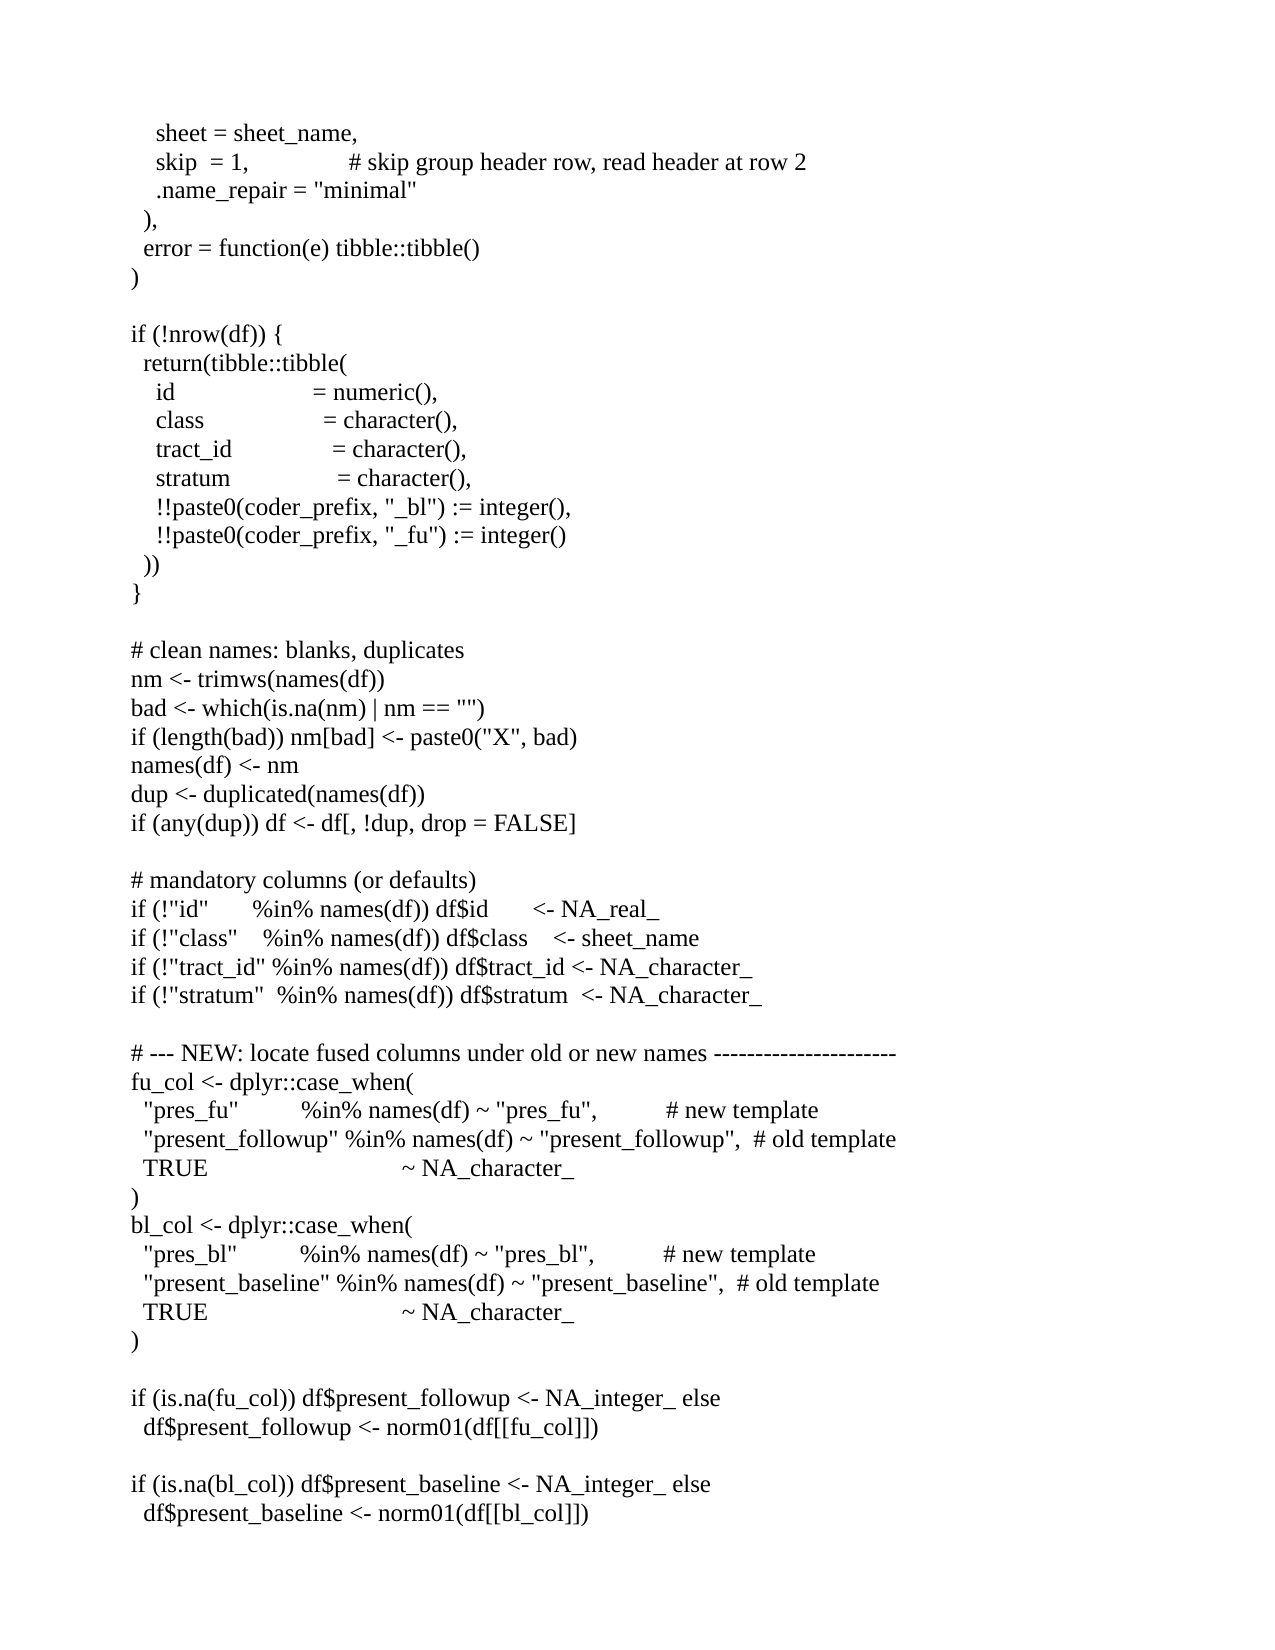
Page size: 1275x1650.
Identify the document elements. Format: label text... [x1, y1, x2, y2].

text ) [118, 262, 1157, 291]
text fu_col <- dplyr::case_when( [118, 1067, 1157, 1096]
text !!paste0(coder_prefix, "_fu") := integer() [118, 521, 1157, 549]
text if (is.na(bl_col)) df$present_baseline <- NA_integer_ else [118, 1469, 1157, 1498]
text )) [118, 549, 1157, 578]
text if (!nrow(df)) { [118, 319, 1157, 348]
text class = character(), [118, 406, 1157, 434]
text error = function(e) tibble::tibble() [118, 233, 1157, 262]
text if (!"stratum" %in% names(df)) df$stratum <- NA_character_ [118, 981, 1157, 1009]
text TRUE ~ NA_character_ [118, 1153, 1157, 1182]
text if (length(bad)) nm[bad] <- paste0("X", bad) [118, 722, 1157, 751]
text } [118, 578, 1157, 607]
text "pres_fu" %in% names(df) ~ "pres_fu", # new template [118, 1096, 1157, 1124]
text if (!"id" %in% names(df)) df$id <- NA_real_ [118, 894, 1157, 923]
text sheet = sheet_name, [118, 118, 1157, 147]
text # mandatory columns (or defaults) [118, 866, 1157, 894]
text # clean names: blanks, duplicates [118, 636, 1157, 664]
text "present_baseline" %in% names(df) ~ "present_baseline", # old template [118, 1268, 1157, 1297]
text if (!"tract_id" %in% names(df)) df$tract_id <- NA_character_ [118, 952, 1157, 981]
text # --- NEW: locate fused columns under old or new names ---------------------- [118, 1038, 1157, 1067]
text if (!"class" %in% names(df)) df$class <- sheet_name [118, 923, 1157, 952]
text ) [118, 1182, 1157, 1211]
text !!paste0(coder_prefix, "_bl") := integer(), [118, 492, 1157, 521]
text skip = 1, # skip group header row, read header at row 2 [118, 147, 1157, 176]
text nm <- trimws(names(df)) [118, 664, 1157, 693]
text df$present_baseline <- norm01(df[[bl_col]]) [118, 1498, 1157, 1527]
text return(tibble::tibble( [118, 348, 1157, 377]
text bad <- which(is.na(nm) | nm == "") [118, 693, 1157, 722]
text id = numeric(), [118, 377, 1157, 406]
text names(df) <- nm [118, 751, 1157, 779]
text bl_col <- dplyr::case_when( [118, 1211, 1157, 1239]
text if (any(dup)) df <- df[, !dup, drop = FALSE] [118, 808, 1157, 837]
text ) [118, 1326, 1157, 1354]
text "pres_bl" %in% names(df) ~ "pres_bl", # new template [118, 1239, 1157, 1268]
text .name_repair = "minimal" [118, 176, 1157, 204]
text ), [118, 204, 1157, 233]
text TRUE ~ NA_character_ [118, 1297, 1157, 1326]
text "present_followup" %in% names(df) ~ "present_followup", # old template [118, 1124, 1157, 1153]
text if (is.na(fu_col)) df$present_followup <- NA_integer_ else [118, 1383, 1157, 1412]
text dup <- duplicated(names(df)) [118, 779, 1157, 808]
text tract_id = character(), [118, 434, 1157, 463]
text df$present_followup <- norm01(df[[fu_col]]) [118, 1412, 1157, 1441]
text stratum = character(), [118, 463, 1157, 492]
